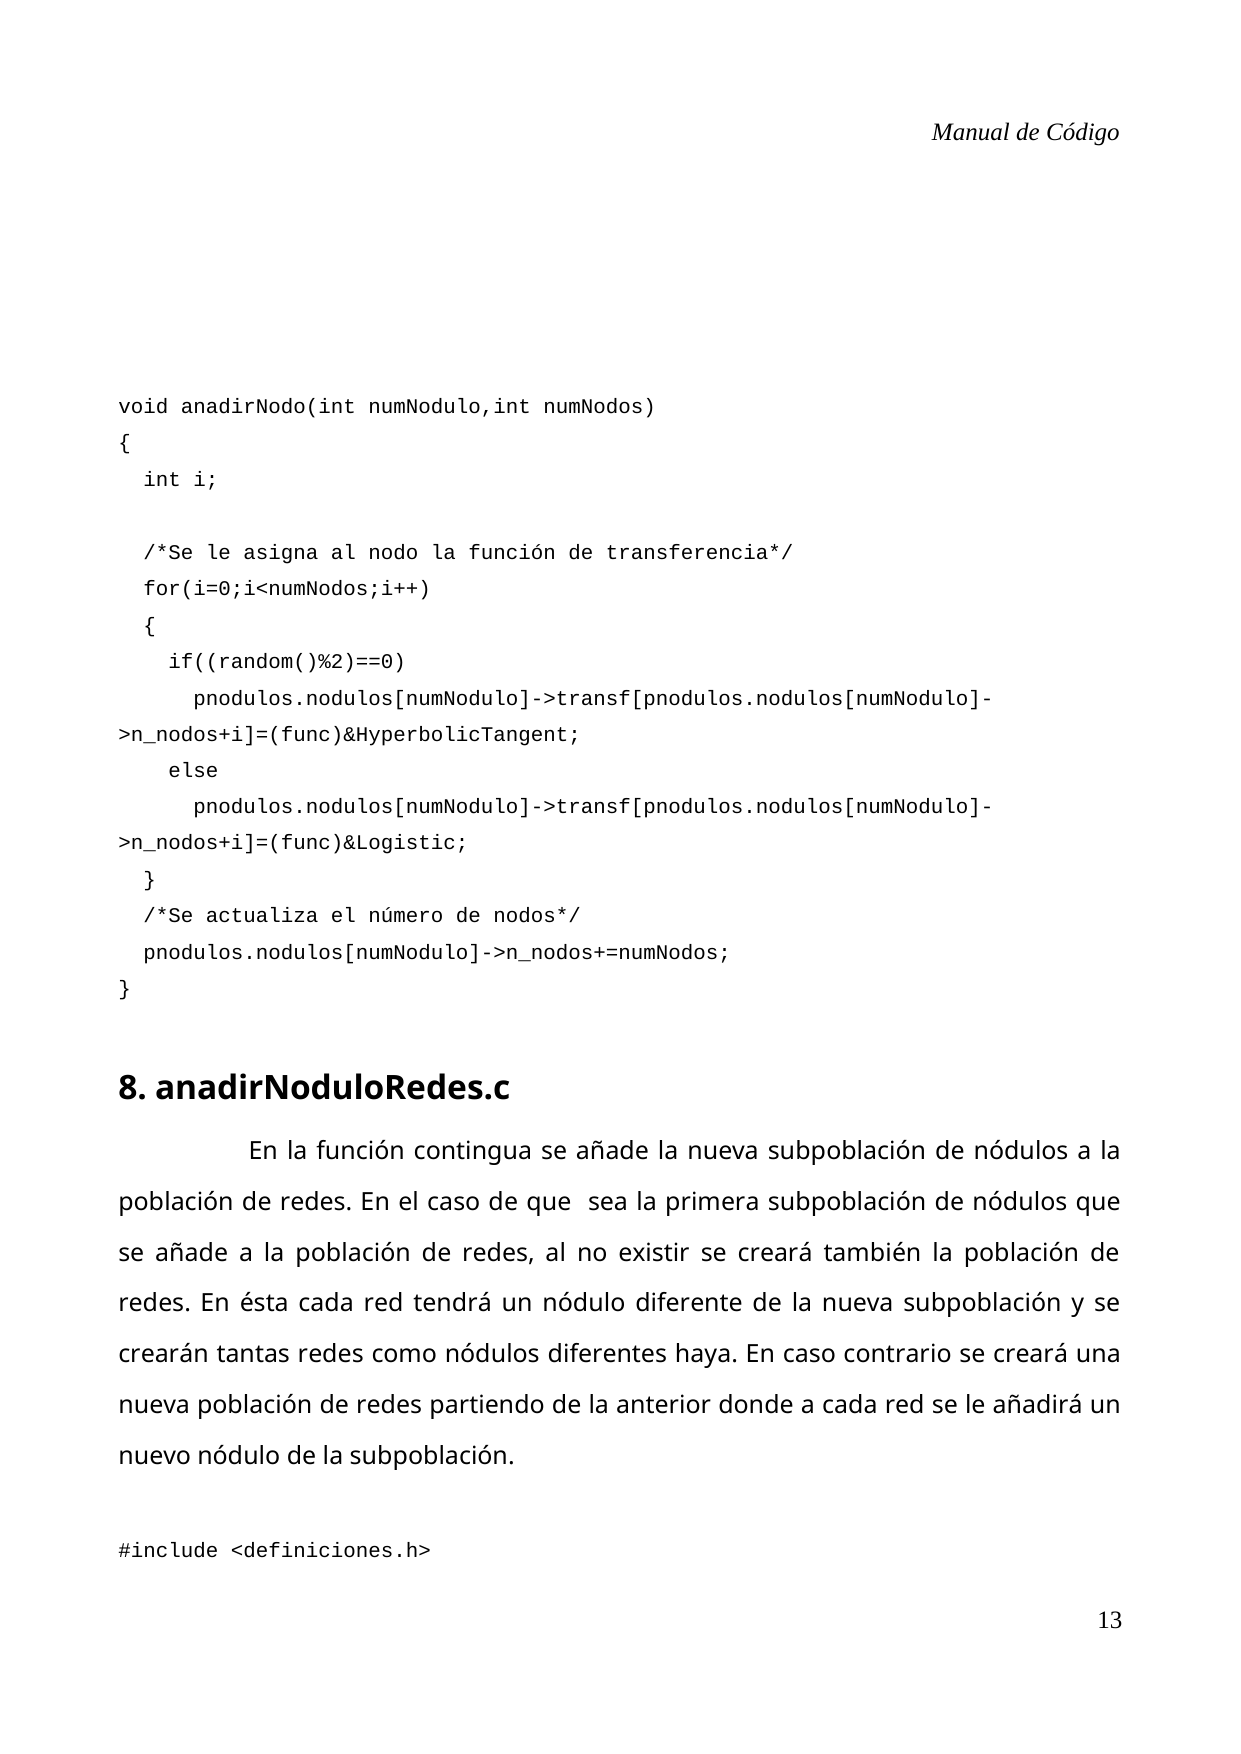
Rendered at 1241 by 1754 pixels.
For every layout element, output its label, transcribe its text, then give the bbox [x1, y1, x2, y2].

text pnodulos.nodulos[numNodulo]->n_nodos+=numNodos; [118, 942, 1122, 966]
text /*Se actualiza el número de nodos*/ [118, 905, 1122, 929]
text else [118, 760, 1122, 784]
text void anadirNodo(int numNodulo,int numNodos) [118, 396, 1122, 420]
text { [118, 614, 1122, 638]
text } [118, 869, 1122, 893]
text /*Se le asigna al nodo la función de transferencia*/ [118, 542, 1122, 566]
subtitle 8. anadirNoduloRedes.c [118, 1063, 1122, 1109]
text int i; [118, 469, 1122, 493]
text pnodulos.nodulos[numNodulo]->transf[pnodulos.nodulos[numNodulo]->n_nodos+i]=(func)&Logistic; [118, 796, 1122, 856]
text { [118, 432, 1122, 456]
text } [118, 978, 1122, 1002]
text for(i=0;i<numNodos;i++) [118, 578, 1122, 602]
text pnodulos.nodulos[numNodulo]->transf[pnodulos.nodulos[numNodulo]->n_nodos+i]=(func)&HyperbolicTangent; [118, 687, 1122, 747]
text En la función contingua se añade la nueva subpoblación de nódulos a la población de redes. En el caso de que sea la primera subpoblación de nódulos que se añade a la población de redes, al no existir se creará también la población de redes. En ésta cada red tendrá un nódulo diferente de la nueva subpoblación y se crearán tantas redes como nódulos diferentes haya. En caso contrario se creará una nueva población de redes partiendo de la anterior donde a cada red se le añadirá un nuevo nódulo de la subpoblación. [118, 1133, 1122, 1472]
text #include <definiciones.h> [118, 1540, 1122, 1564]
text if((random()%2)==0) [118, 651, 1122, 675]
